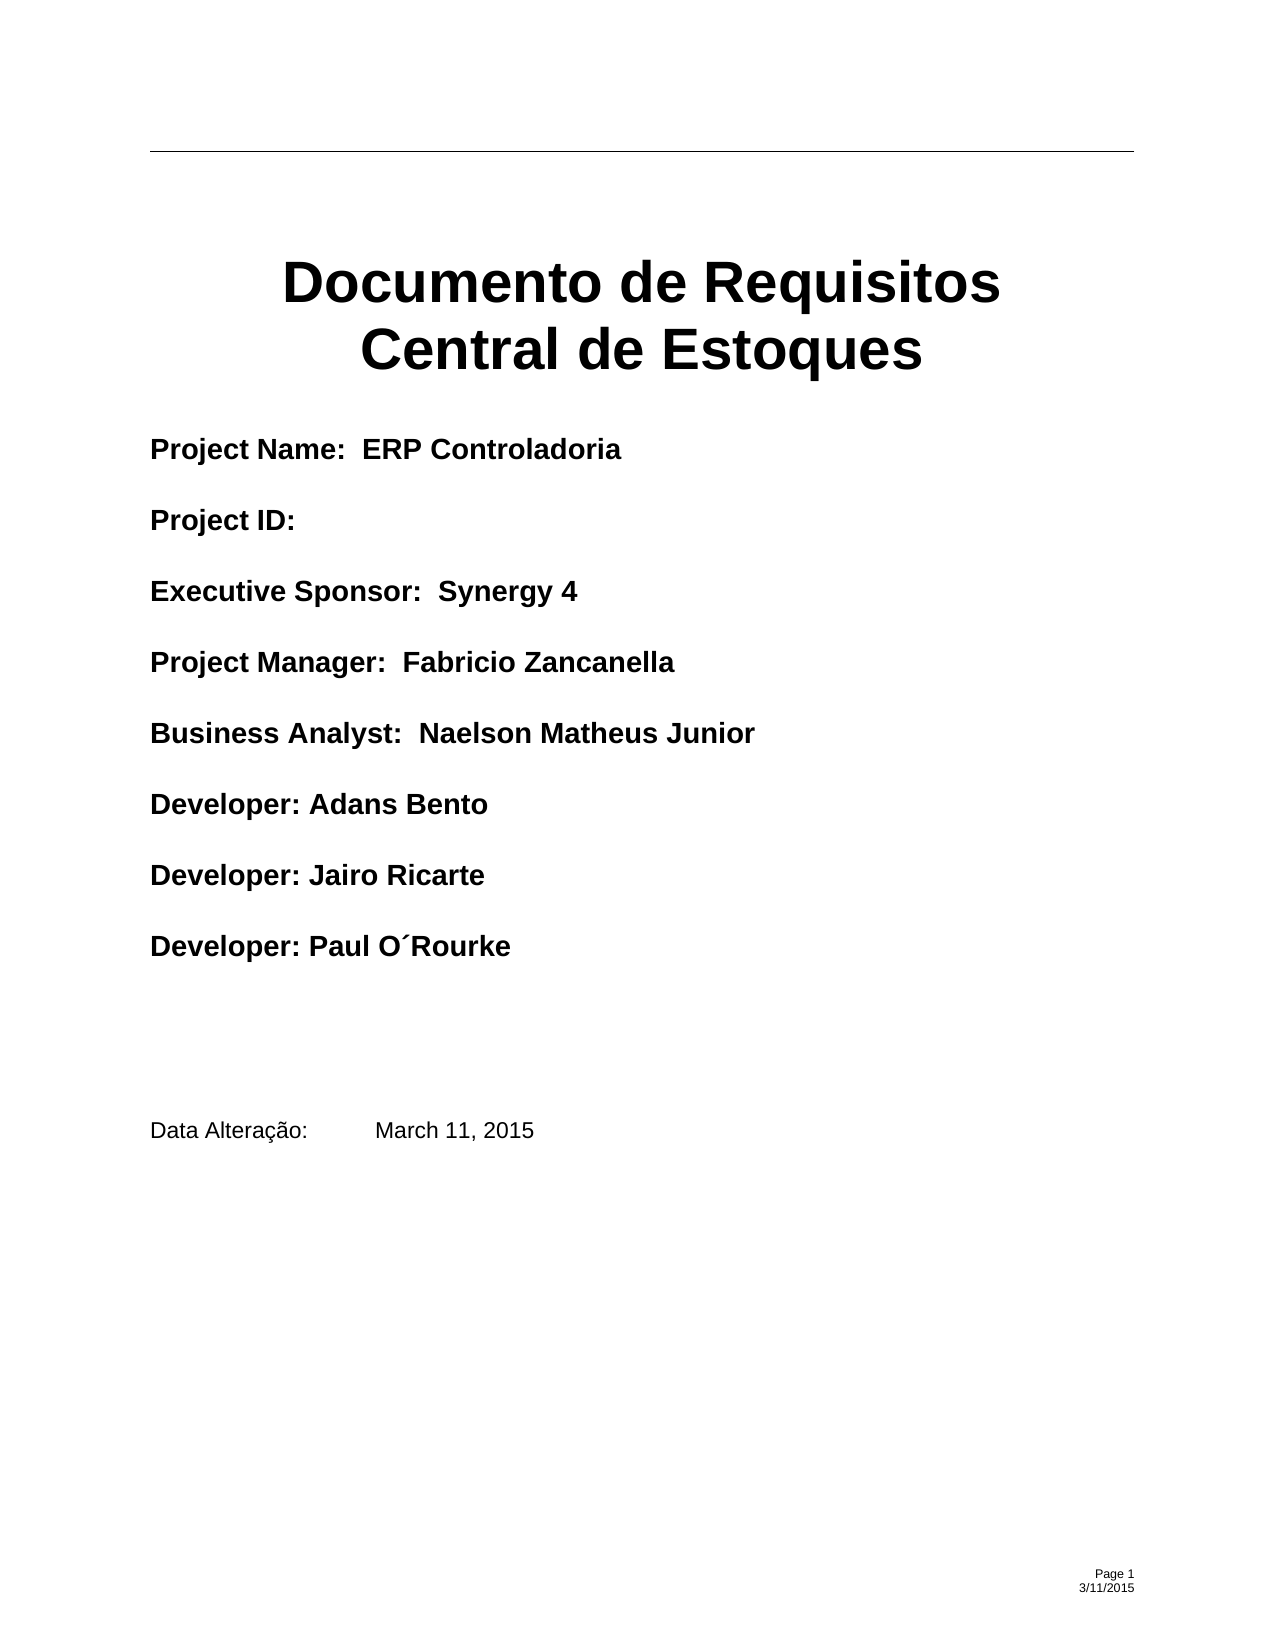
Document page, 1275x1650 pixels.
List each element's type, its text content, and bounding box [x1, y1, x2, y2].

text Developer: Paul O´Rourke [150, 929, 1134, 963]
text Executive Sponsor: Synergy 4 [150, 574, 1134, 608]
text Documento de Requisitos Central de Estoques [150, 248, 1134, 382]
text Project ID: [150, 503, 1134, 537]
text Project Name: ERP Controladoria [150, 432, 1134, 466]
text Developer: Jairo Ricarte [150, 858, 1134, 892]
text Business Analyst: Naelson Matheus Junior [150, 716, 1134, 750]
text Project Manager: Fabricio Zancanella [150, 645, 1134, 679]
text Developer: Adans Bento [150, 787, 1134, 821]
text Data Alteração: March 11, 2015 [150, 1117, 1134, 1143]
